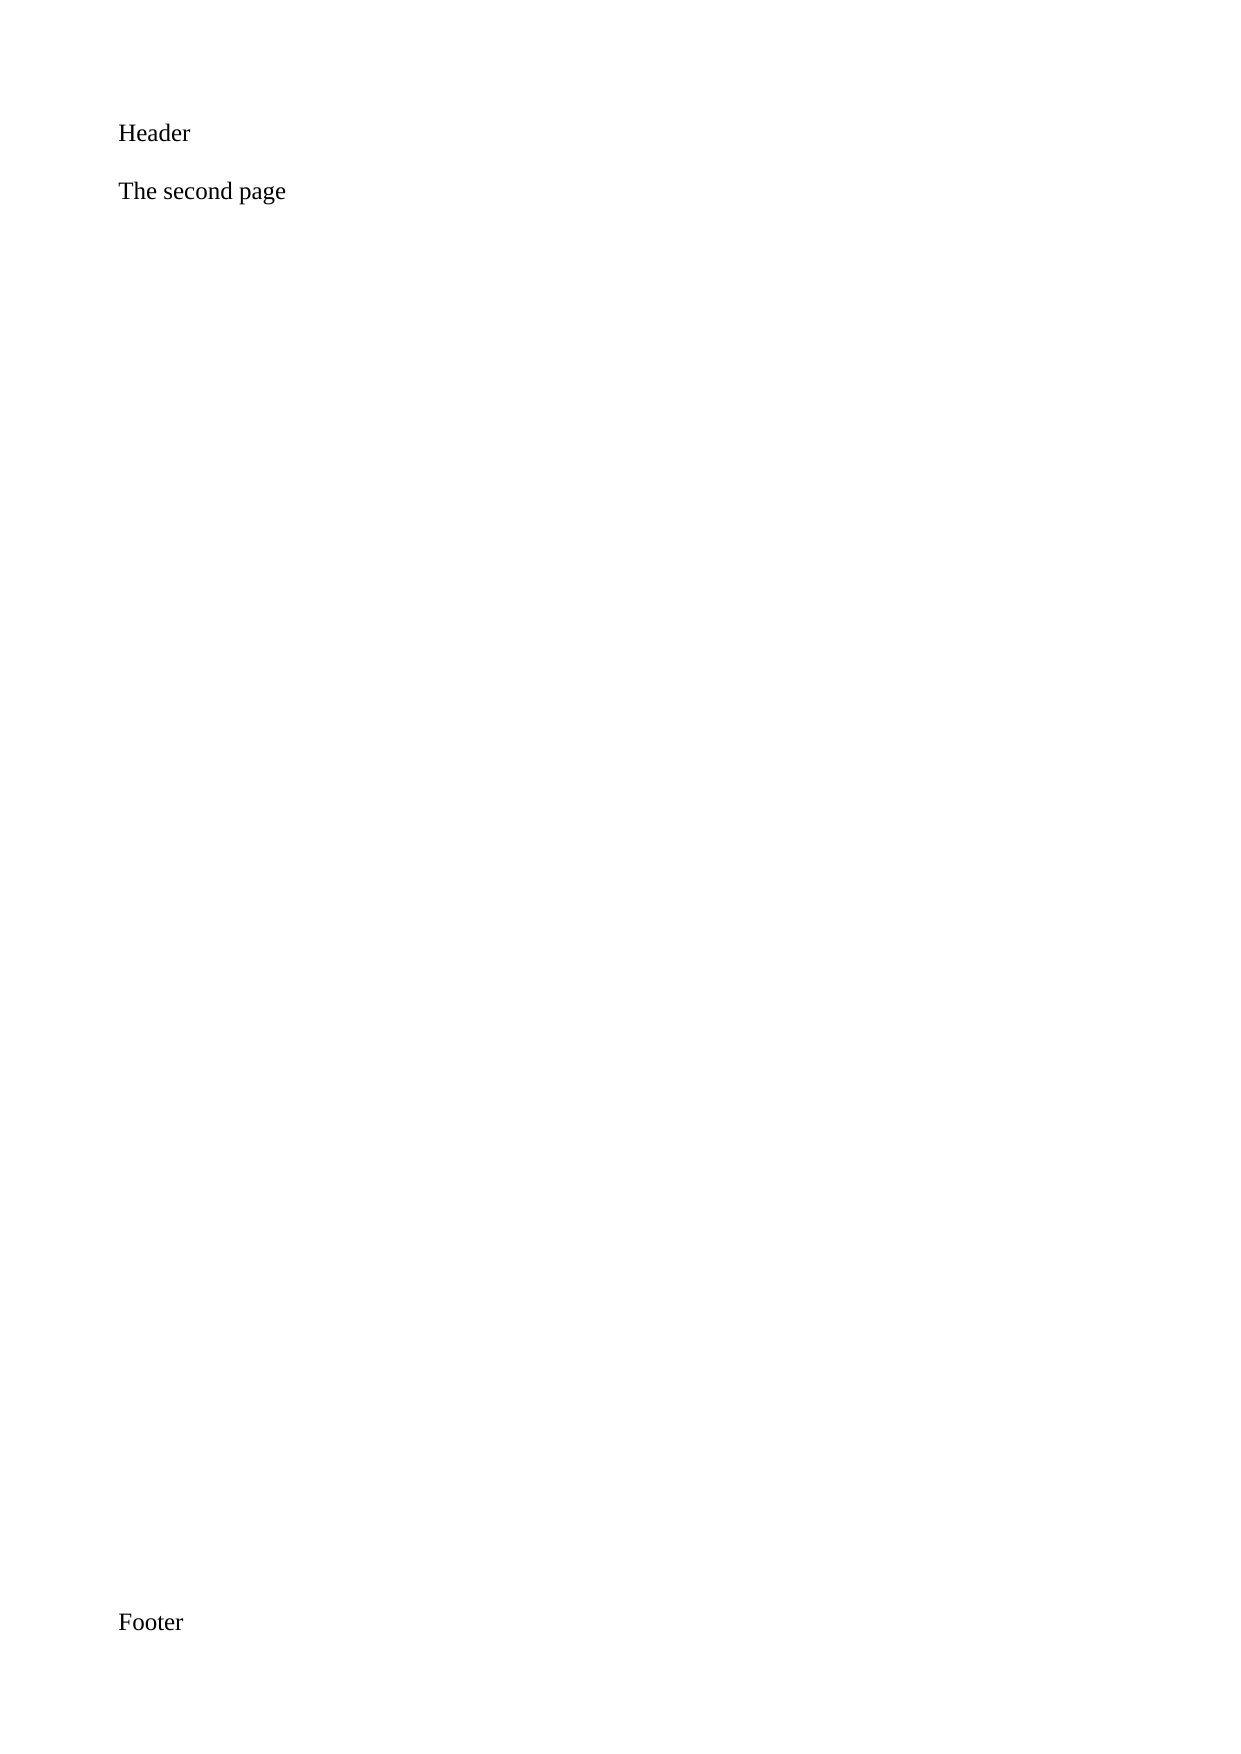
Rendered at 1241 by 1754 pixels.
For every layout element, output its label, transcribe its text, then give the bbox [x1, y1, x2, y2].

text The second page [118, 176, 1122, 205]
